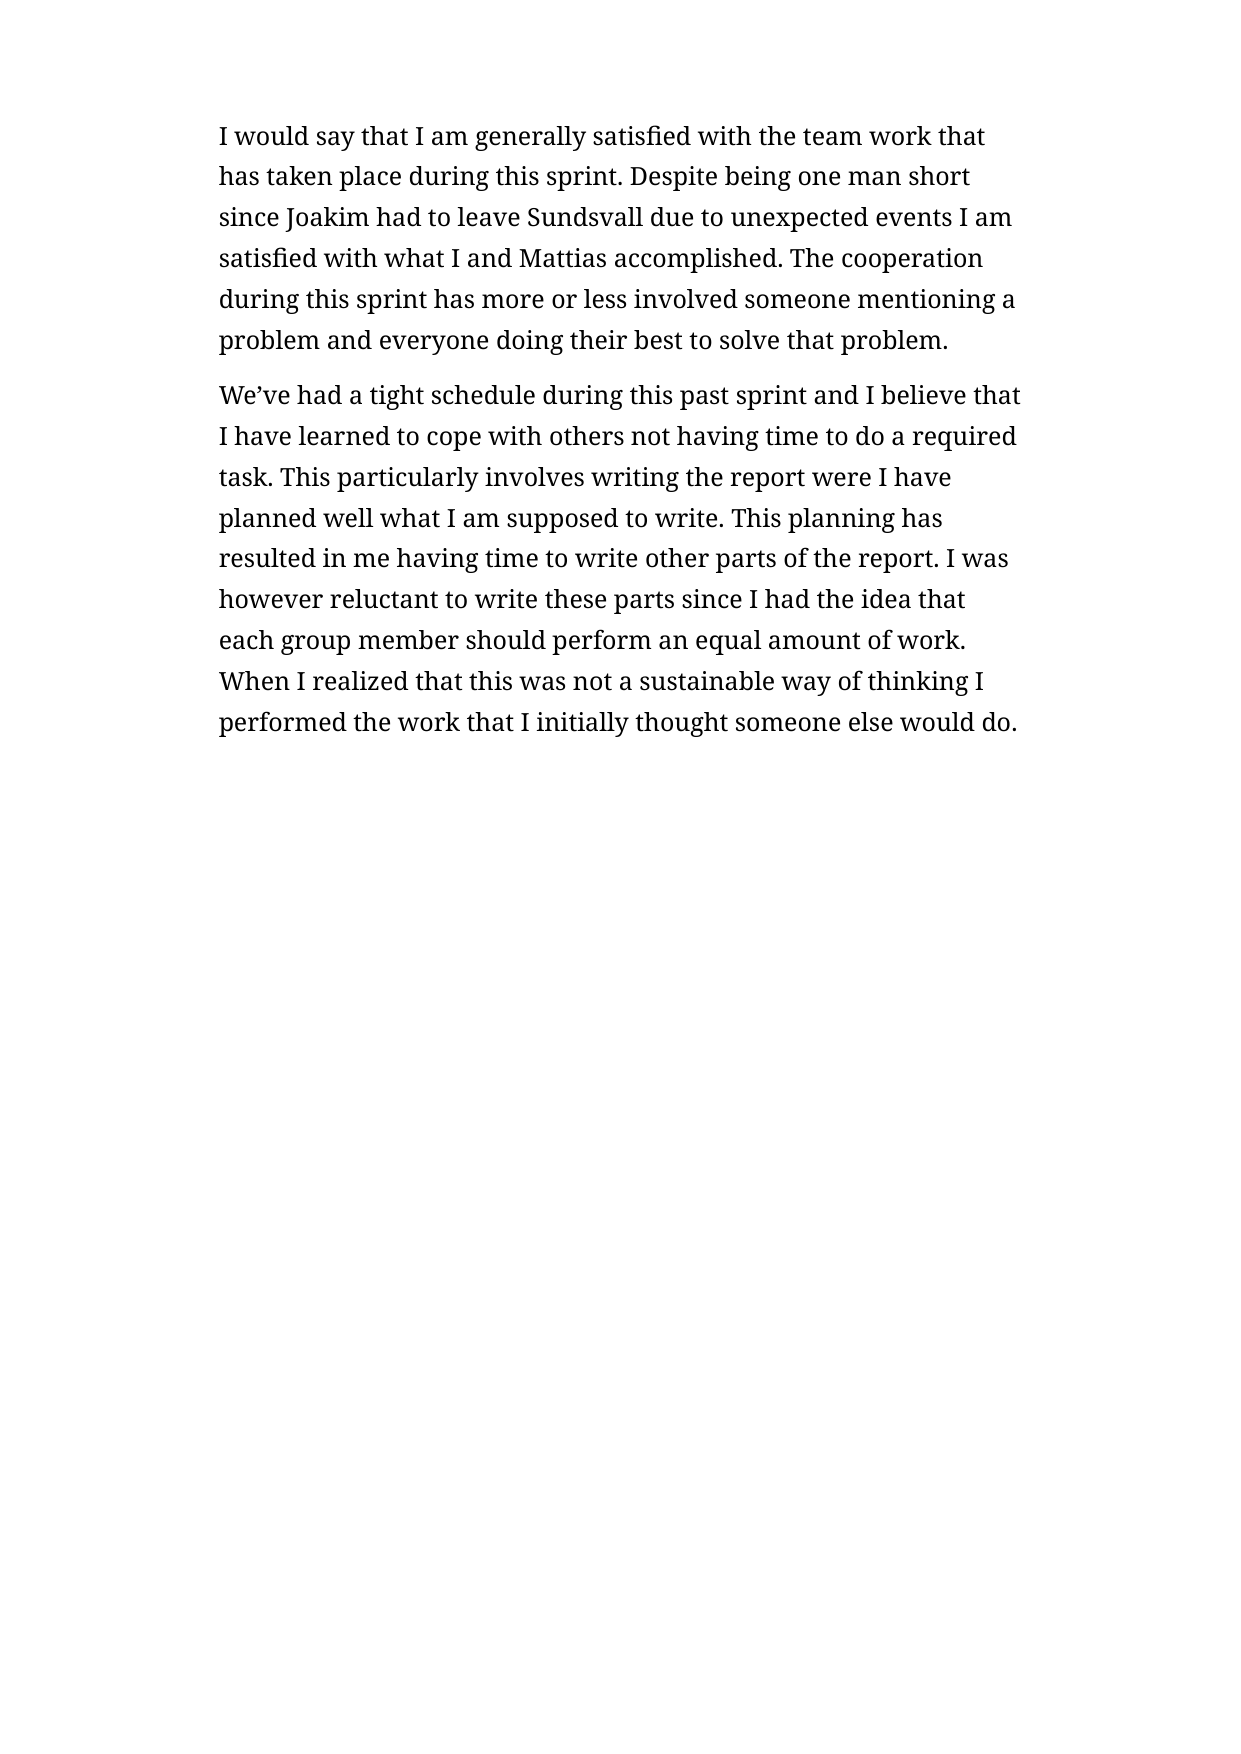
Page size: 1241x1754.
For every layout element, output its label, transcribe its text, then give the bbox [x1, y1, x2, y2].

text I would say that I am generally satisfied with the team work that has taken place during this sprint. Despite being one man short since Joakim had to leave Sundsvall due to unexpected events I am satisfied with what I and Mattias accomplished. The cooperation during this sprint has more or less involved someone mentioning a problem and everyone doing their best to solve that problem. [218, 118, 1022, 356]
text We’ve had a tight schedule during this past sprint and I believe that I have learned to cope with others not having time to do a required task. This particularly involves writing the report were I have planned well what I am supposed to write. This planning has resulted in me having time to write other parts of the report. I was however reluctant to write these parts since I had the idea that each group member should perform an equal amount of work. When I realized that this was not a sustainable way of thinking I performed the work that I initially thought someone else would do. [218, 378, 1022, 738]
